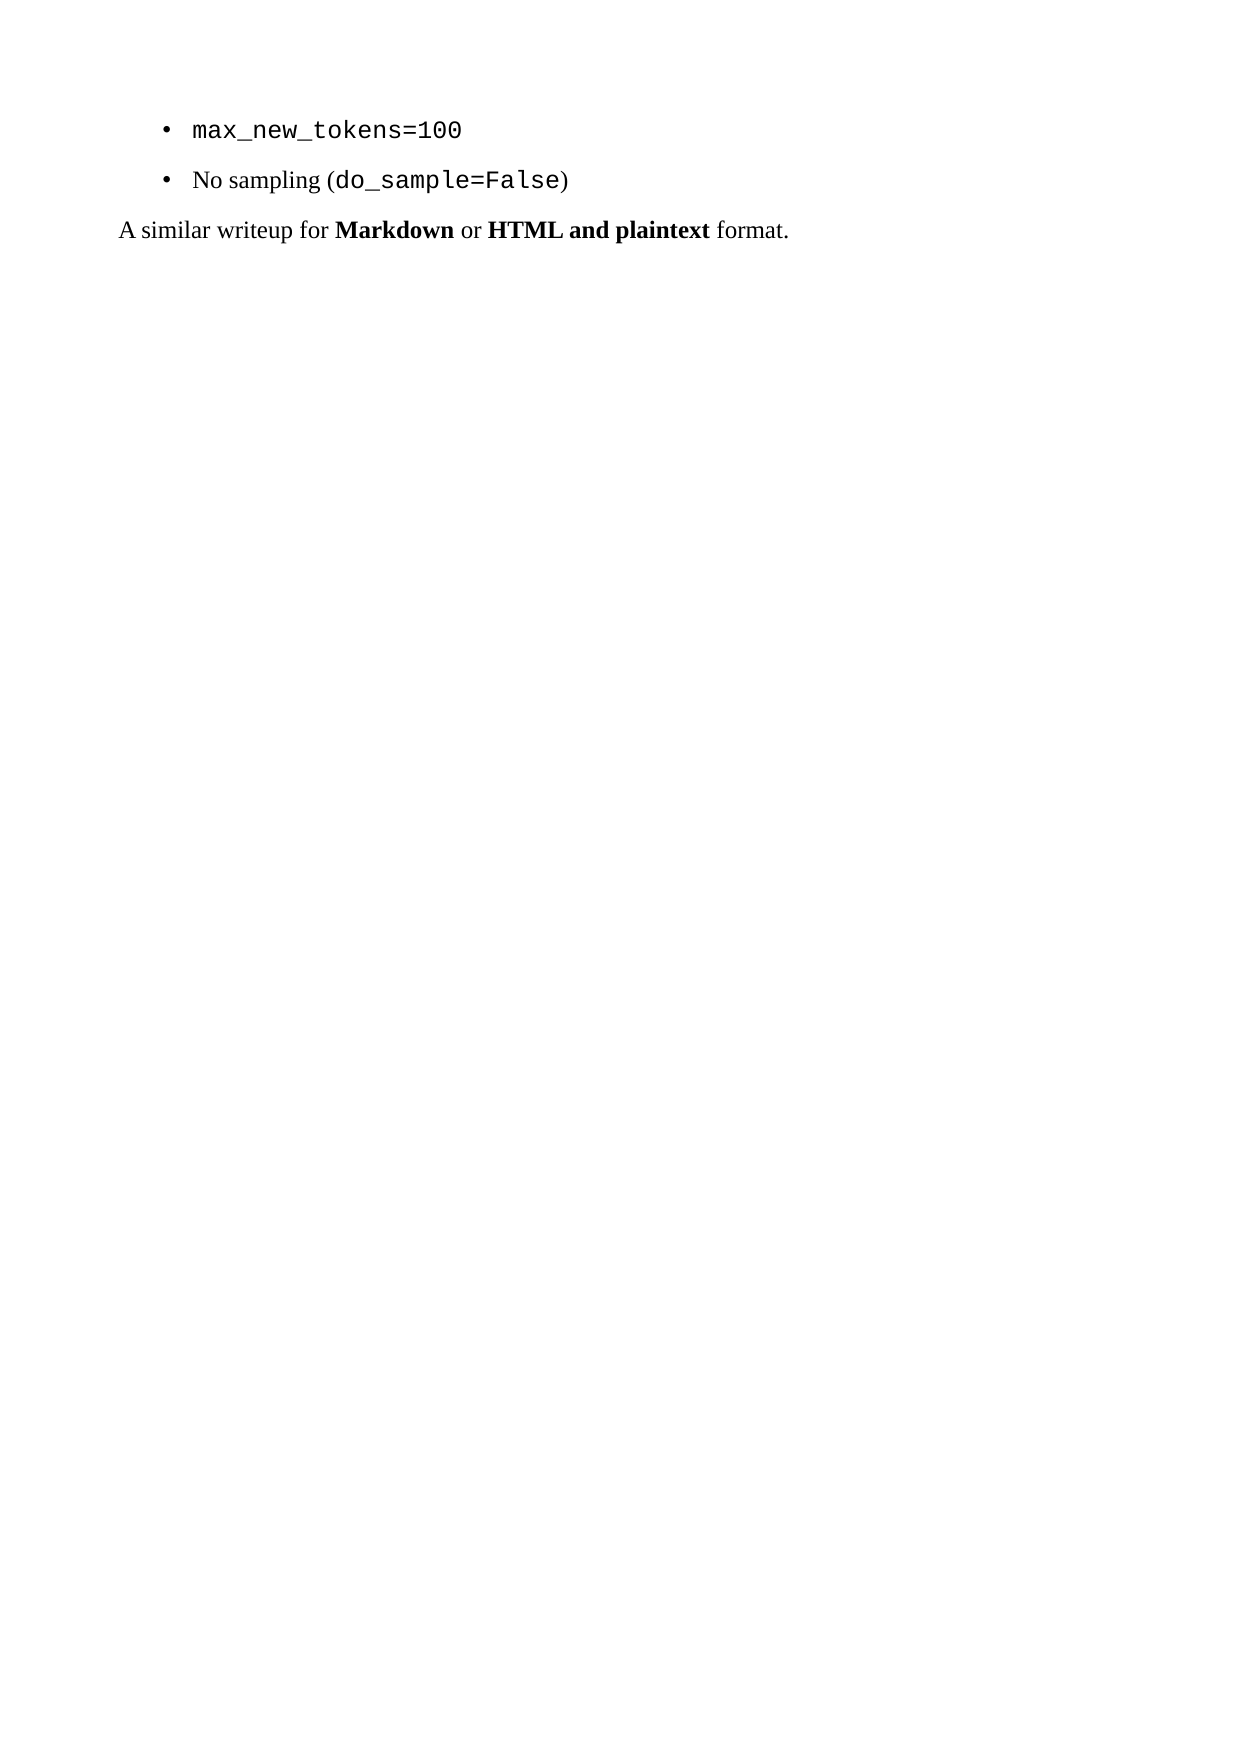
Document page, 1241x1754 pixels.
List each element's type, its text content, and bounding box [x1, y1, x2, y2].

list No sampling (do_sample=False) [162, 165, 1122, 196]
list max_new_tokens=100 [162, 118, 1122, 146]
text A similar writeup for Markdown or HTML and plaintext format. [118, 215, 1122, 244]
